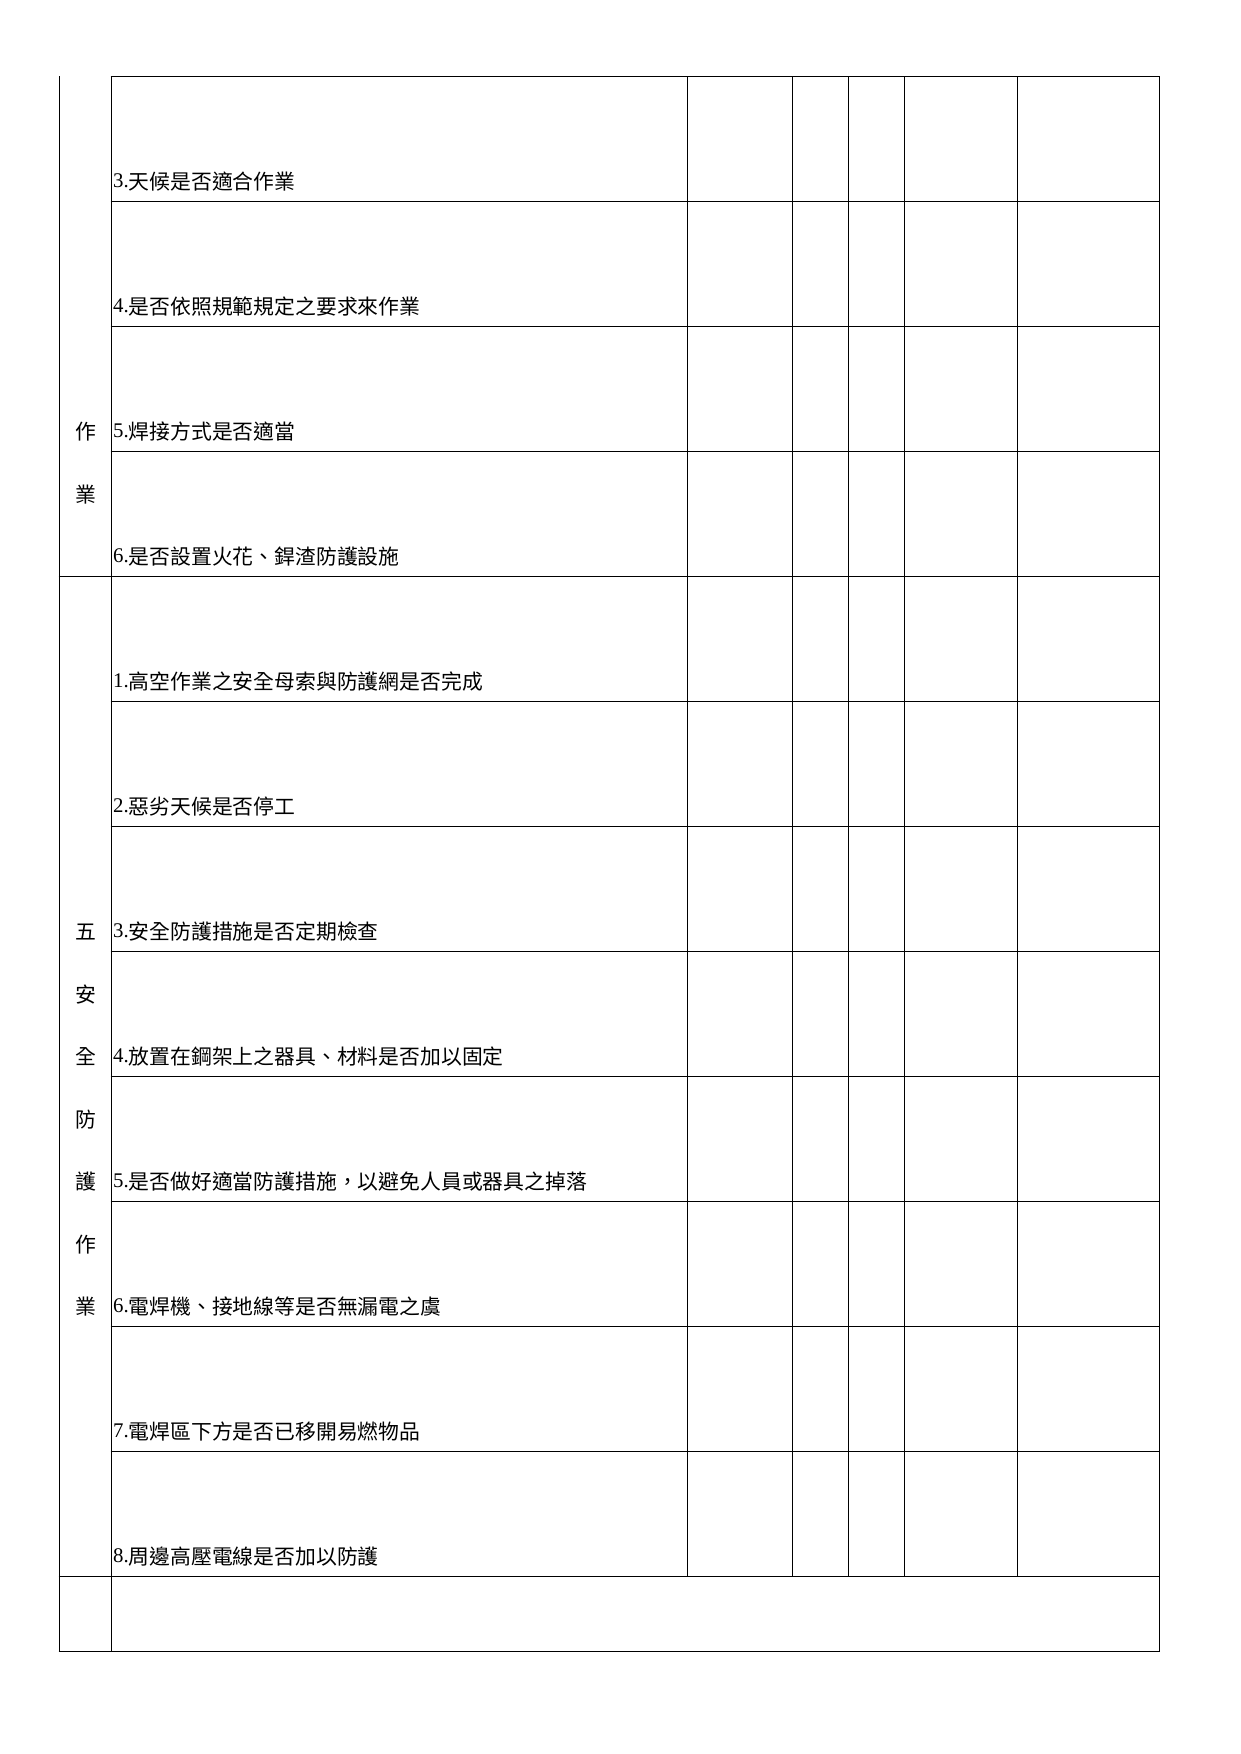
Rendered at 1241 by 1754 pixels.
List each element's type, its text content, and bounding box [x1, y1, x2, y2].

table_cell 簽 章 欄 [60, 1577, 111, 1651]
table_cell [1018, 827, 1159, 951]
table_cell [849, 1327, 904, 1451]
table_cell [905, 952, 1017, 1076]
table_cell [905, 1202, 1017, 1326]
table_cell [688, 452, 792, 576]
table_cell [688, 702, 792, 826]
table_cell [688, 77, 792, 201]
table_cell [1018, 452, 1159, 576]
table_cell [793, 77, 848, 201]
table_cell [905, 827, 1017, 951]
table_cell [793, 577, 848, 701]
table_cell [1018, 1202, 1159, 1326]
table_cell [849, 827, 904, 951]
table_cell 8.周邊高壓電線是否加以防護 [112, 1452, 687, 1576]
table_cell [849, 702, 904, 826]
table_cell [905, 77, 1017, 201]
table_cell [905, 702, 1017, 826]
table_cell [793, 827, 848, 951]
table_cell [793, 202, 848, 326]
table_cell 承造人： 專任工程人員： 工地負責人： [112, 1577, 1159, 1651]
table_cell [905, 1327, 1017, 1451]
table_cell 1.高空作業之安全母索與防護網是否完成 [112, 577, 687, 701]
table_cell [1018, 577, 1159, 701]
table_cell [905, 452, 1017, 576]
table_cell [793, 952, 848, 1076]
table_cell 6.電焊機、接地線等是否無漏電之虞 [112, 1202, 687, 1326]
table_cell [793, 1452, 848, 1576]
table_cell 3.天候是否適合作業 [112, 77, 687, 201]
table_cell [1018, 1452, 1159, 1576]
table_cell [688, 1327, 792, 1451]
table_cell [688, 577, 792, 701]
table_cell [1018, 327, 1159, 451]
table_cell [793, 1202, 848, 1326]
table_cell [1018, 702, 1159, 826]
table_cell [849, 952, 904, 1076]
table_cell [849, 202, 904, 326]
table_cell [905, 327, 1017, 451]
table_cell 4.是否依照規範規定之要求來作業 [112, 202, 687, 326]
table_cell [688, 1202, 792, 1326]
table_cell [1018, 952, 1159, 1076]
table_cell [1018, 1327, 1159, 1451]
table_cell [688, 1452, 792, 1576]
table_cell [688, 202, 792, 326]
table_cell [849, 452, 904, 576]
table_cell 作 業 [60, 76, 111, 576]
table_cell 6.是否設置火花、銲渣防護設施 [112, 452, 687, 576]
table_cell [688, 327, 792, 451]
table_cell [793, 1077, 848, 1201]
table_cell 5.焊接方式是否適當 [112, 327, 687, 451]
table_cell [688, 827, 792, 951]
table_cell [849, 1202, 904, 1326]
table_cell 5.是否做好適當防護措施，以避免人員或器具之掉落 [112, 1077, 687, 1201]
table_cell [905, 1077, 1017, 1201]
table_cell [1018, 202, 1159, 326]
table_cell 7.電焊區下方是否已移開易燃物品 [112, 1327, 687, 1451]
table_cell [849, 577, 904, 701]
table_cell 五 安 全 防 護 作 業 [60, 577, 111, 1576]
table_cell [793, 1327, 848, 1451]
table_cell [793, 327, 848, 451]
table_cell 2.惡劣天候是否停工 [112, 702, 687, 826]
table_cell [905, 202, 1017, 326]
table_cell [793, 702, 848, 826]
table_cell [688, 952, 792, 1076]
table_cell [905, 1452, 1017, 1576]
table_cell [688, 1077, 792, 1201]
table_cell 3.安全防護措施是否定期檢查 [112, 827, 687, 951]
table_cell [1018, 1077, 1159, 1201]
table_cell [849, 327, 904, 451]
table_cell [1018, 77, 1159, 201]
table_cell 4.放置在鋼架上之器具、材料是否加以固定 [112, 952, 687, 1076]
table_cell [849, 77, 904, 201]
table_cell [849, 1077, 904, 1201]
table_cell [793, 452, 848, 576]
table_cell [905, 577, 1017, 701]
table_cell [849, 1452, 904, 1576]
